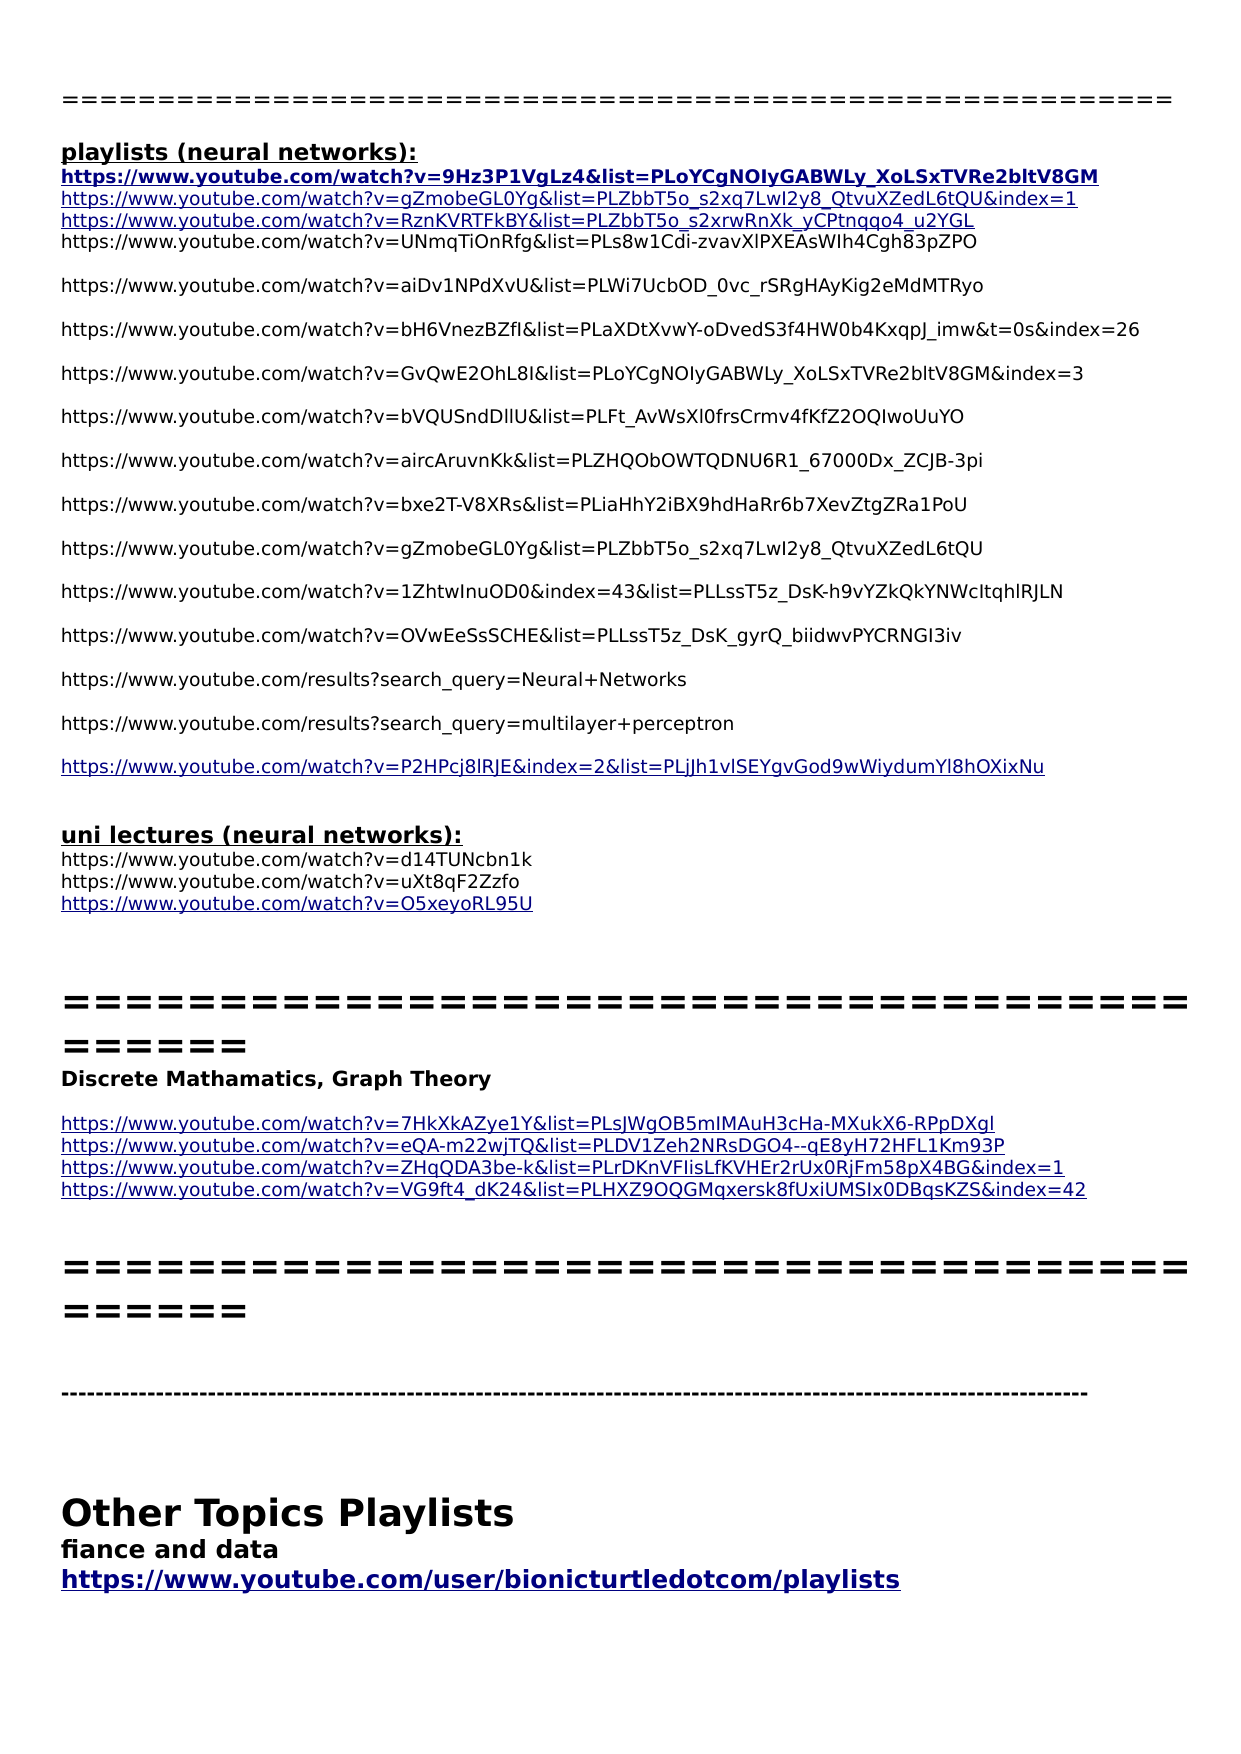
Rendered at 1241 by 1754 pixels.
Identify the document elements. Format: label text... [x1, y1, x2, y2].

text Other Topics Playlists [61, 1492, 1195, 1536]
text https://www.youtube.com/watch?v=aircAruvnKk&list=PLZHQObOWTQDNU6R1_67000Dx_ZCJB-3pi [61, 450, 1195, 472]
text fiance and data [61, 1536, 1195, 1565]
text https://www.youtube.com/watch?v=1ZhtwInuOD0&index=43&list=PLLssT5z_DsK-h9vYZkQkYNWcItqhlRJLN [61, 581, 1195, 603]
text https://www.youtube.com/watch?v=VG9ft4_dK24&list=PLHXZ9OQGMqxersk8fUxiUMSIx0DBqsKZS&index=42 [61, 1179, 1195, 1201]
text https://www.youtube.com/results?search_query=Neural+Networks [61, 669, 1195, 691]
text https://www.youtube.com/watch?v=OVwEeSsSCHE&list=PLLssT5z_DsK_gyrQ_biidwvPYCRNGI3iv [61, 625, 1195, 647]
text https://www.youtube.com/watch?v=P2HPcj8lRJE&index=2&list=PLjJh1vlSEYgvGod9wWiydumYl8hOXixNu [61, 756, 1195, 778]
text https://www.youtube.com/watch?v=gZmobeGL0Yg&list=PLZbbT5o_s2xq7LwI2y8_QtvuXZedL6tQU&index=1 [61, 188, 1195, 209]
text https://www.youtube.com/watch?v=gZmobeGL0Yg&list=PLZbbT5o_s2xq7LwI2y8_QtvuXZedL6tQU [61, 538, 1195, 559]
text https://www.youtube.com/watch?v=uXt8qF2Zzfo [61, 871, 1195, 892]
text https://www.youtube.com/watch?v=bVQUSndDllU&list=PLFt_AvWsXl0frsCrmv4fKfZ2OQIwoUuYO [61, 406, 1195, 428]
text ========================================== [61, 980, 1195, 1067]
text https://www.youtube.com/watch?v=O5xeyoRL95U [61, 892, 1195, 914]
text https://www.youtube.com/watch?v=7HkXkAZye1Y&list=PLsJWgOB5mIMAuH3cHa-MXukX6-RPpDXgl [61, 1113, 1195, 1135]
text ----------------------------------------------------------------------------------------------------------------------- [61, 1381, 1195, 1405]
text playlists (neural networks): [61, 139, 1195, 166]
text https://www.youtube.com/results?search_query=multilayer+perceptron [61, 713, 1195, 734]
text https://www.youtube.com/watch?v=UNmqTiOnRfg&list=PLs8w1Cdi-zvavXlPXEAsWIh4Cgh83pZPO [61, 231, 1195, 253]
text https://www.youtube.com/watch?v=aiDv1NPdXvU&list=PLWi7UcbOD_0vc_rSRgHAyKig2eMdMTRyo [61, 275, 1195, 297]
text ========================================== [61, 1245, 1195, 1332]
text https://www.youtube.com/watch?v=9Hz3P1VgLz4&list=PLoYCgNOIyGABWLy_XoLSxTVRe2bltV8GM [61, 166, 1195, 188]
text https://www.youtube.com/watch?v=GvQwE2OhL8I&list=PLoYCgNOIyGABWLy_XoLSxTVRe2bltV8GM&index=3 [61, 363, 1195, 384]
text Discrete Mathamatics, Graph Theory [61, 1067, 1195, 1092]
text ========================================================== [61, 86, 1195, 112]
text https://www.youtube.com/watch?v=d14TUNcbn1k [61, 849, 1195, 871]
text https://www.youtube.com/watch?v=eQA-m22wjTQ&list=PLDV1Zeh2NRsDGO4--qE8yH72HFL1Km93P [61, 1135, 1195, 1157]
text https://www.youtube.com/watch?v=RznKVRTFkBY&list=PLZbbT5o_s2xrwRnXk_yCPtnqqo4_u2YGL [61, 209, 1195, 231]
text https://www.youtube.com/watch?v=ZHqQDA3be-k&list=PLrDKnVFIisLfKVHEr2rUx0RjFm58pX4BG&index=1 [61, 1157, 1195, 1179]
text https://www.youtube.com/watch?v=bH6VnezBZfI&list=PLaXDtXvwY-oDvedS3f4HW0b4KxqpJ_imw&t=0s&index=26 [61, 319, 1195, 341]
text https://www.youtube.com/watch?v=bxe2T-V8XRs&list=PLiaHhY2iBX9hdHaRr6b7XevZtgZRa1PoU [61, 494, 1195, 516]
text https://www.youtube.com/user/bionicturtledotcom/playlists [61, 1565, 1195, 1594]
text uni lectures (neural networks): [61, 822, 1195, 849]
